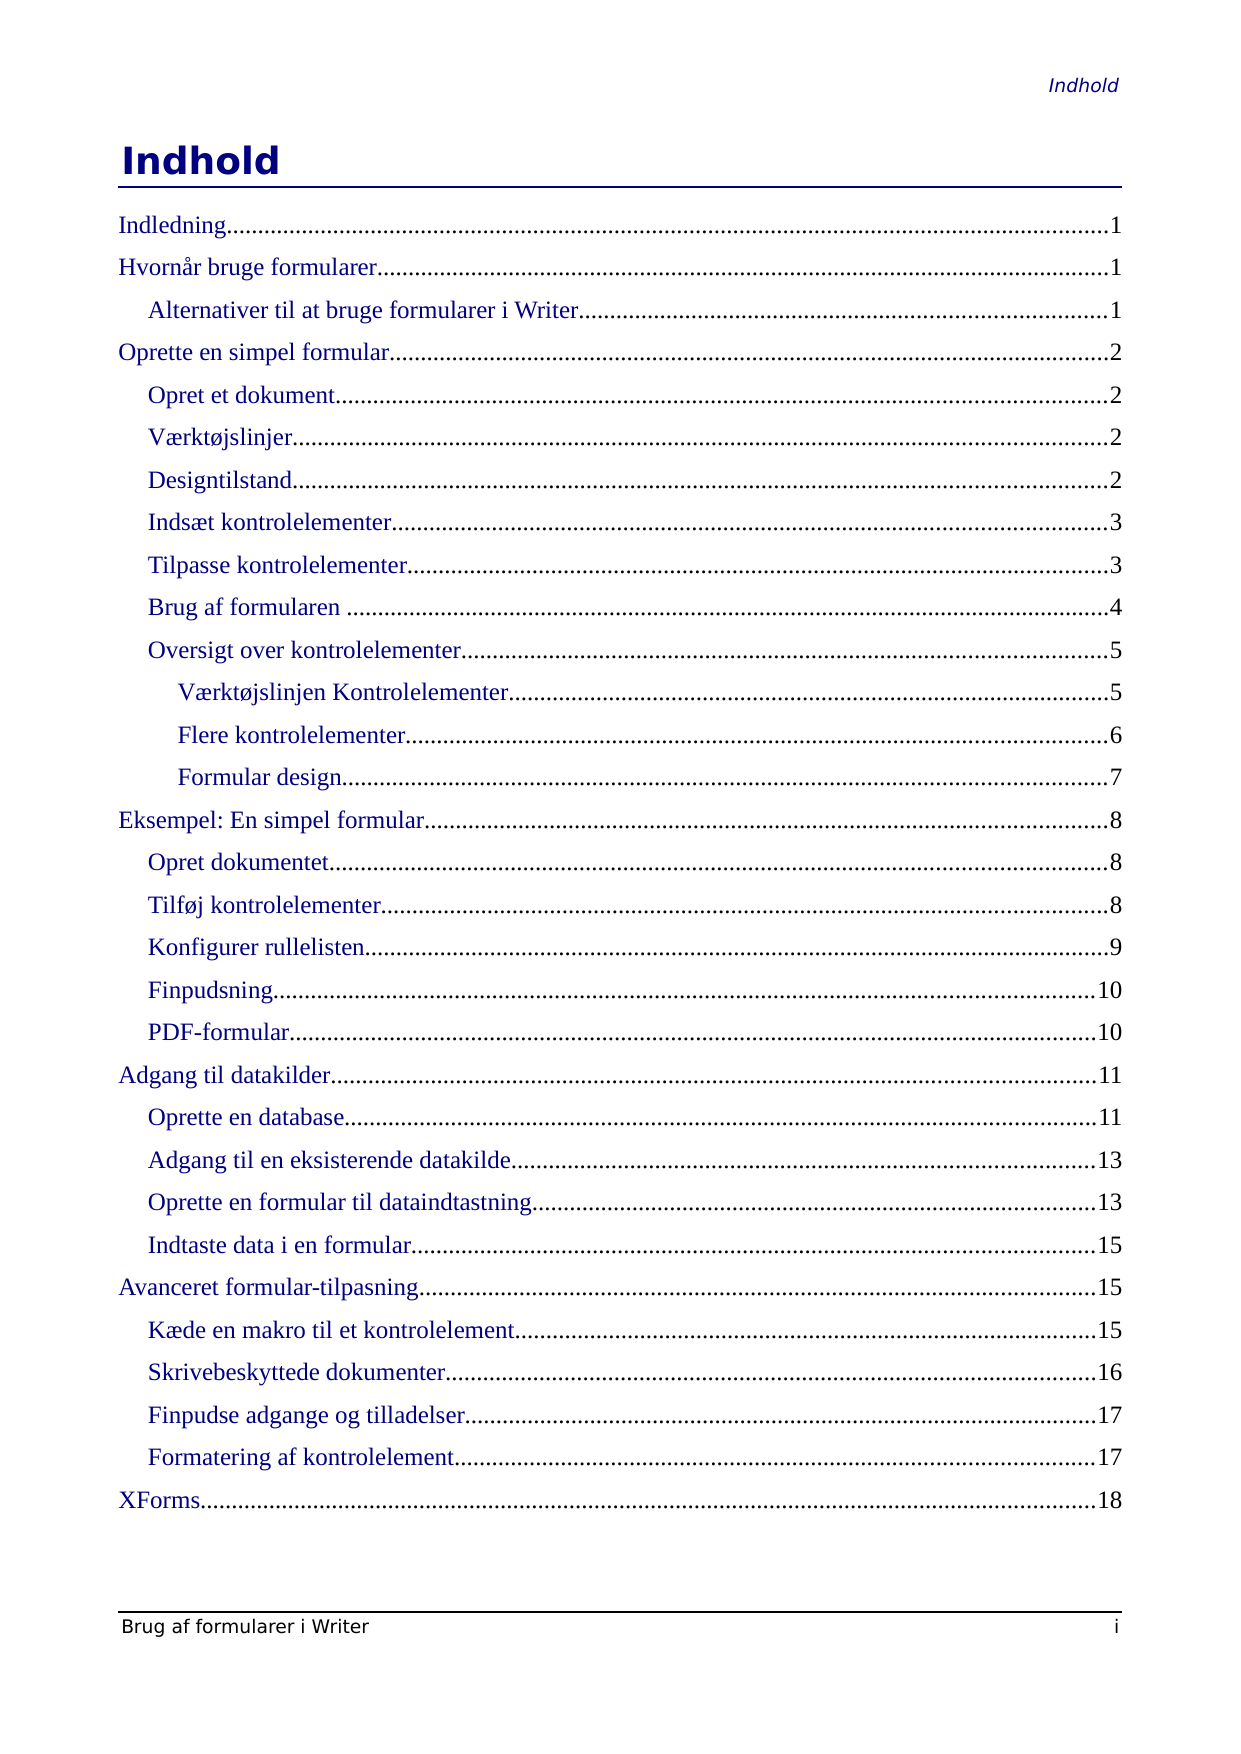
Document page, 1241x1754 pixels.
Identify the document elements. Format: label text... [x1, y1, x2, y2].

text Opret et dokument 2 [148, 381, 1122, 408]
text Finpudse adgange og tilladelser 17 [148, 1401, 1122, 1428]
text Indtaste data i en formular 15 [148, 1231, 1122, 1258]
text Værktøjslinjen Kontrolelementer 5 [177, 678, 1122, 706]
text Oversigt over kontrolelementer 5 [148, 636, 1122, 663]
text Opret dokumentet 8 [148, 848, 1122, 876]
text Formular design 7 [177, 763, 1122, 791]
text Indledning 1 [118, 211, 1122, 238]
text Avanceret formular-tilpasning 15 [118, 1273, 1122, 1301]
text Kæde en makro til et kontrolelement 15 [148, 1316, 1122, 1343]
text Formatering af kontrolelement 17 [148, 1443, 1122, 1471]
text Værktøjslinjer 2 [148, 423, 1122, 451]
text Tilpasse kontrolelementer 3 [148, 551, 1122, 578]
text Alternativer til at bruge formularer i Writer 1 [148, 296, 1122, 323]
text Designtilstand 2 [148, 466, 1122, 493]
text XForms 18 [118, 1486, 1122, 1513]
text Skrivebeskyttede dokumenter 16 [148, 1358, 1122, 1386]
text Indsæt kontrolelementer 3 [148, 508, 1122, 536]
text Flere kontrolelementer 6 [177, 721, 1122, 748]
text Hvornår bruge formularer 1 [118, 253, 1122, 281]
text Eksempel: En simpel formular 8 [118, 806, 1122, 833]
text PDF-formular 10 [148, 1018, 1122, 1046]
text Oprette en database 11 [148, 1103, 1122, 1131]
text Finpudsning 10 [148, 976, 1122, 1003]
text Tilføj kontrolelementer 8 [148, 891, 1122, 918]
text Brug af formularen 4 [148, 593, 1122, 621]
text Adgang til en eksisterende datakilde 13 [148, 1146, 1122, 1173]
text Indhold [118, 137, 1122, 186]
text Oprette en formular til dataindtastning 13 [148, 1188, 1122, 1216]
text Adgang til datakilder 11 [118, 1061, 1122, 1088]
text Konfigurer rullelisten 9 [148, 933, 1122, 961]
text Oprette en simpel formular 2 [118, 338, 1122, 366]
